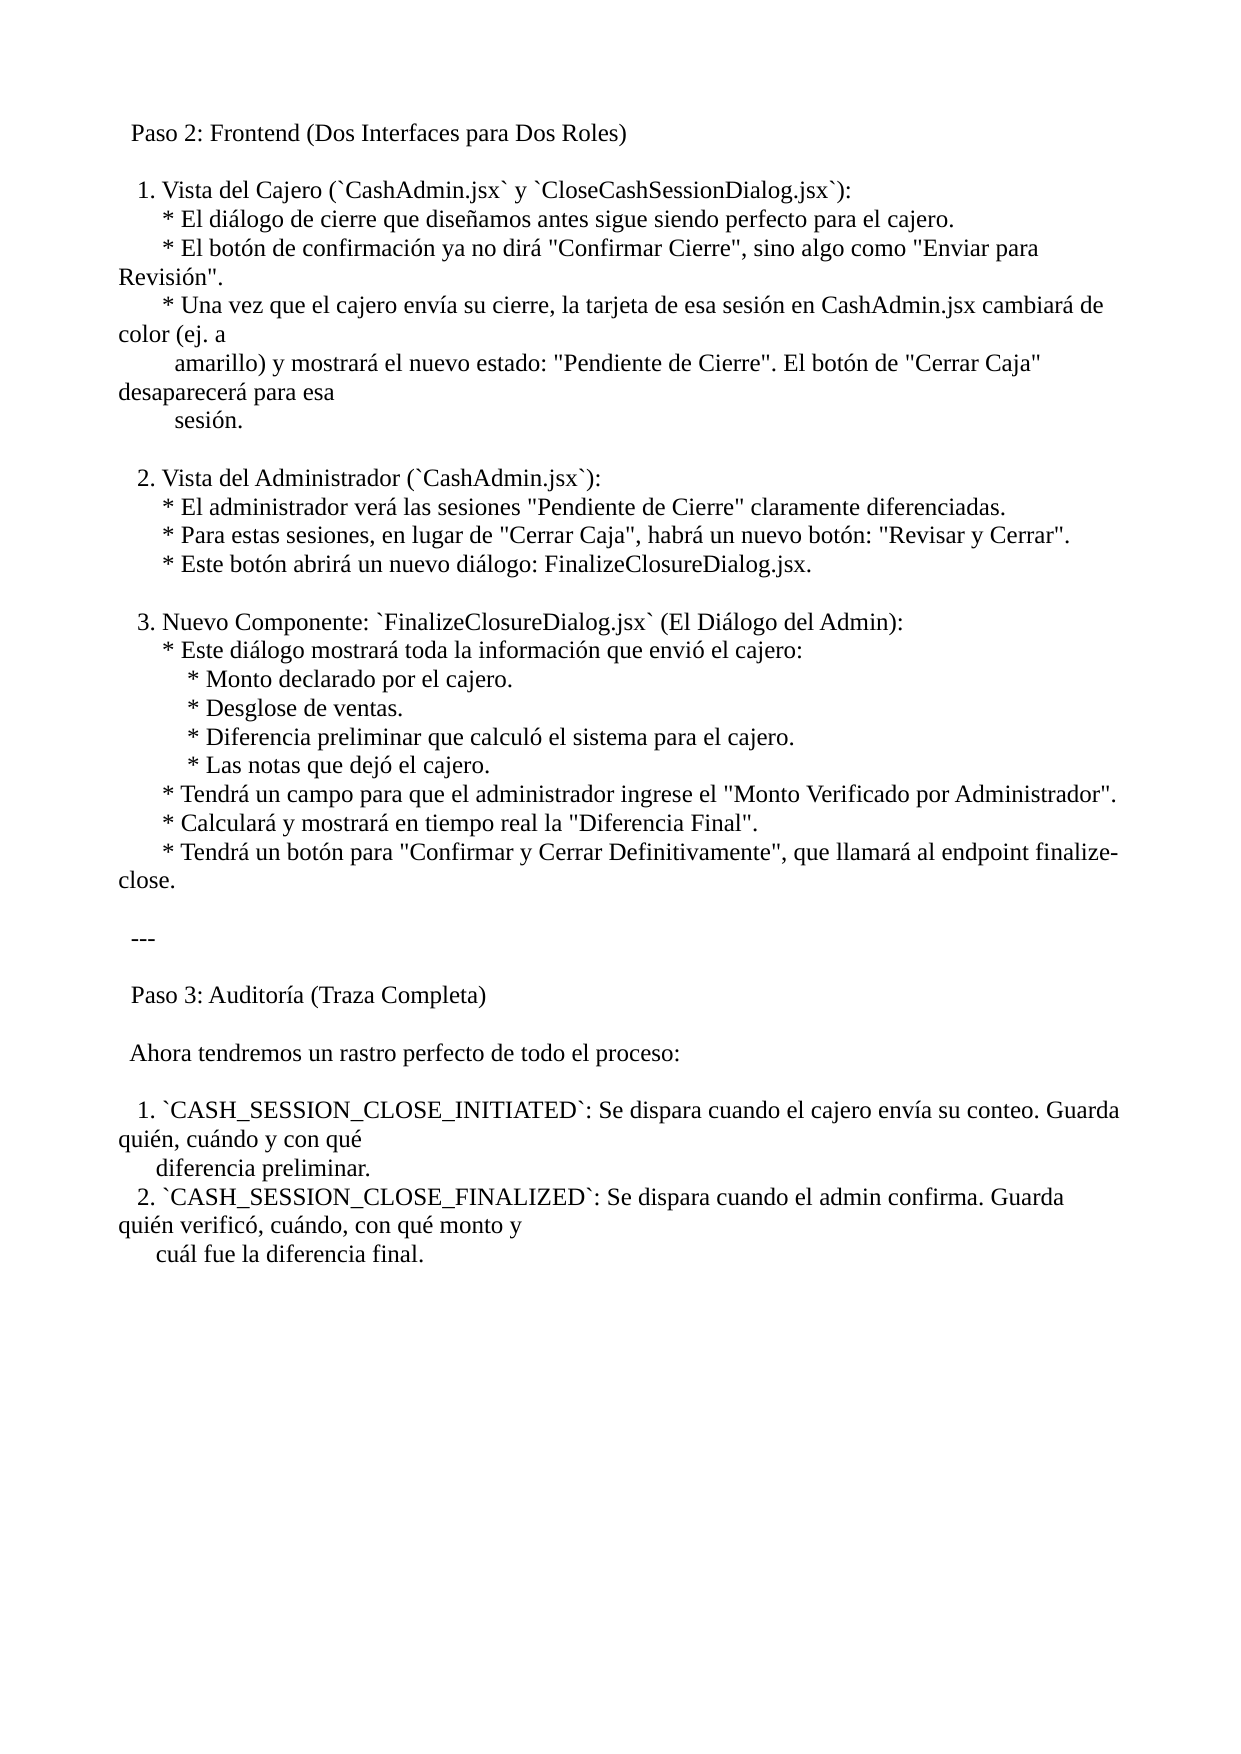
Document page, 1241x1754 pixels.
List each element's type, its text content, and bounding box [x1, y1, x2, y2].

text * Las notas que dejó el cajero. [118, 751, 1122, 779]
text * Monto declarado por el cajero. [118, 664, 1122, 693]
text 2. Vista del Administrador (`CashAdmin.jsx`): [118, 463, 1122, 492]
text * Diferencia preliminar que calculó el sistema para el cajero. [118, 722, 1122, 751]
text 1. Vista del Cajero (`CashAdmin.jsx` y `CloseCashSessionDialog.jsx`): [118, 176, 1122, 204]
text * El diálogo de cierre que diseñamos antes sigue siendo perfecto para el cajero. [118, 204, 1122, 233]
text * Este diálogo mostrará toda la información que envió el cajero: [118, 636, 1122, 664]
text Ahora tendremos un rastro perfecto de todo el proceso: [118, 1038, 1122, 1067]
text Paso 3: Auditoría (Traza Completa) [118, 981, 1122, 1009]
text * El botón de confirmación ya no dirá "Confirmar Cierre", sino algo como "Enviar para Revisión". [118, 233, 1122, 291]
text diferencia preliminar. [118, 1153, 1122, 1182]
text --- [118, 923, 1122, 952]
text cuál fue la diferencia final. [118, 1239, 1122, 1268]
text * Tendrá un campo para que el administrador ingrese el "Monto Verificado por Administrador". [118, 779, 1122, 808]
text * Este botón abrirá un nuevo diálogo: FinalizeClosureDialog.jsx. [118, 549, 1122, 578]
text amarillo) y mostrará el nuevo estado: "Pendiente de Cierre". El botón de "Cerrar Caja" desaparecerá para esa [118, 348, 1122, 406]
text 1. `CASH_SESSION_CLOSE_INITIATED`: Se dispara cuando el cajero envía su conteo. Guarda quién, cuándo y con qué [118, 1096, 1122, 1153]
text * Calculará y mostrará en tiempo real la "Diferencia Final". [118, 808, 1122, 837]
text Paso 2: Frontend (Dos Interfaces para Dos Roles) [118, 118, 1122, 147]
text 3. Nuevo Componente: `FinalizeClosureDialog.jsx` (El Diálogo del Admin): [118, 607, 1122, 636]
text sesión. [118, 406, 1122, 434]
text * Desglose de ventas. [118, 693, 1122, 722]
text * Para estas sesiones, en lugar de "Cerrar Caja", habrá un nuevo botón: "Revisar y Cerrar". [118, 521, 1122, 549]
text 2. `CASH_SESSION_CLOSE_FINALIZED`: Se dispara cuando el admin confirma. Guarda quién verificó, cuándo, con qué monto y [118, 1182, 1122, 1239]
text * Una vez que el cajero envía su cierre, la tarjeta de esa sesión en CashAdmin.jsx cambiará de color (ej. a [118, 291, 1122, 348]
text * Tendrá un botón para "Confirmar y Cerrar Definitivamente", que llamará al endpoint finalize-close. [118, 837, 1122, 894]
text * El administrador verá las sesiones "Pendiente de Cierre" claramente diferenciadas. [118, 492, 1122, 521]
